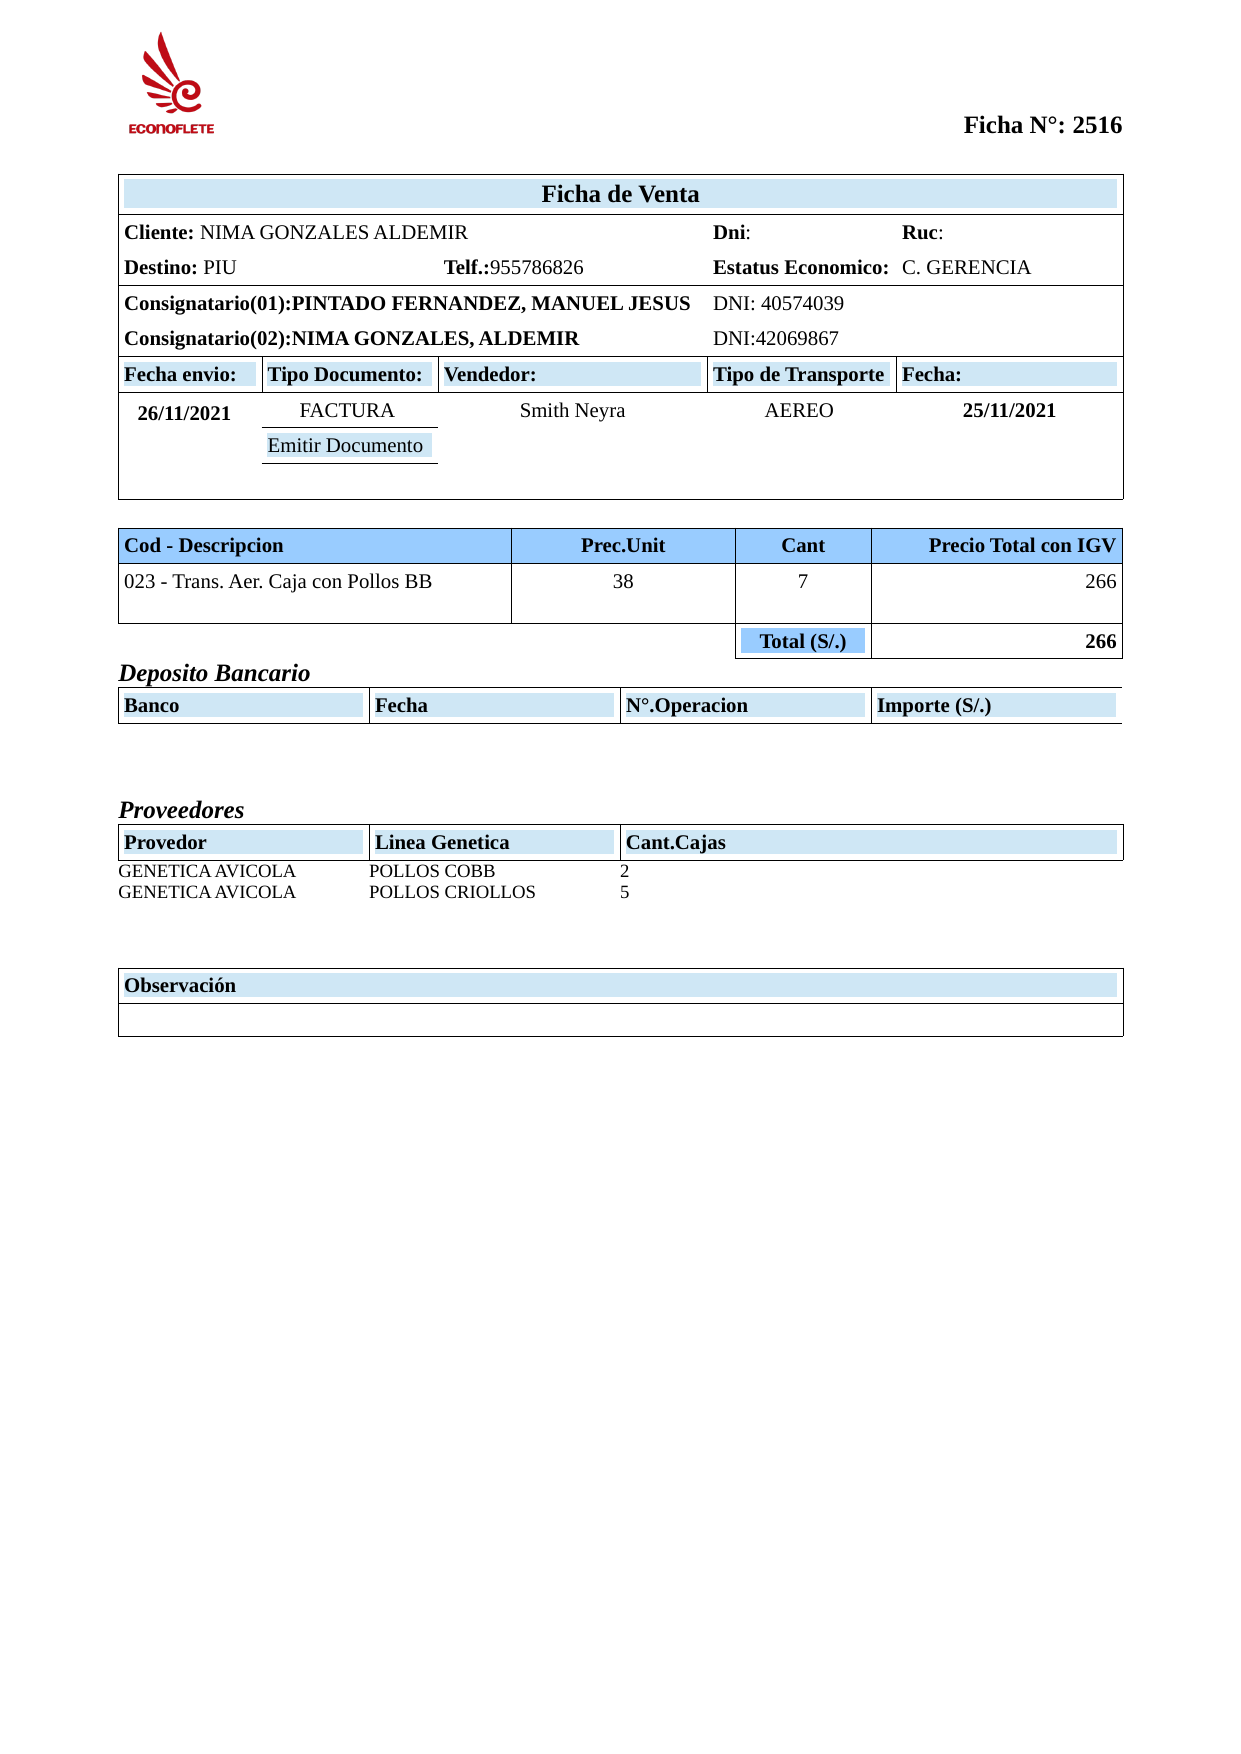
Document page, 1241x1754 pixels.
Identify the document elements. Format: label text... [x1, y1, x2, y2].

table_cell C. GERENCIA [896, 249, 1123, 285]
table_cell [118, 903, 369, 924]
picture [118, 31, 225, 134]
table_cell [119, 1004, 1123, 1036]
table_cell 7 [736, 564, 871, 623]
text Deposito Bancario [118, 658, 1122, 687]
table_cell [118, 724, 369, 747]
table_cell 26/11/2021 [119, 393, 262, 498]
table_cell 2 [620, 861, 1123, 881]
table_header Precio Total con IGV [872, 529, 1122, 563]
table_cell [620, 903, 1123, 924]
table_cell [620, 924, 1123, 946]
table_cell [118, 624, 511, 658]
table_cell GENETICA AVICOLA [118, 881, 369, 903]
table_cell [620, 771, 871, 795]
table_cell [511, 624, 735, 658]
table_cell Consignatario(01):PINTADO FERNANDEZ, MANUEL JESUS [119, 286, 707, 321]
table_cell [620, 946, 1123, 967]
table_cell Consignatario(02):NIMA GONZALES, ALDEMIR [119, 321, 707, 356]
table_header Ficha de Venta [119, 175, 1123, 214]
table_cell [369, 724, 620, 747]
table_cell [369, 771, 620, 795]
table_cell [369, 946, 620, 967]
table_cell 266 [872, 564, 1122, 623]
table_cell AEREO [707, 393, 896, 498]
table_cell Vendedor: [439, 357, 707, 392]
table_cell [620, 747, 871, 771]
table_cell 5 [620, 881, 1123, 903]
table_header N°.Operacion [621, 688, 871, 723]
table_cell Fecha: [897, 357, 1123, 392]
table_cell Dni: [707, 215, 896, 249]
table_cell [871, 747, 1122, 771]
table_cell [369, 903, 620, 924]
table_cell Tipo Documento: [263, 357, 438, 392]
table_cell [620, 724, 871, 747]
table_cell [369, 747, 620, 771]
table_cell 38 [512, 564, 735, 623]
table_cell [871, 771, 1122, 795]
table_cell Telf.:955786826 [438, 249, 707, 285]
table_cell Fecha envio: [119, 357, 262, 392]
table_cell Destino: PIU [119, 249, 438, 285]
table_cell Smith Neyra [438, 393, 707, 498]
table_cell FACTURA [262, 393, 438, 427]
table_cell [871, 724, 1122, 747]
table_cell Emitir Documento [262, 428, 438, 463]
table_cell [118, 946, 369, 967]
table_cell DNI: 40574039 [707, 286, 1123, 321]
table_cell Cliente: NIMA GONZALES ALDEMIR [119, 215, 707, 249]
table_cell [262, 464, 438, 498]
table_cell Estatus Economico: [707, 249, 896, 285]
table_cell [118, 924, 369, 946]
table_cell Tipo de Transporte [708, 357, 896, 392]
table_header Fecha [370, 688, 620, 723]
table_cell Ruc: [896, 215, 1123, 249]
table_header Provedor [119, 825, 369, 859]
table_cell 023 - Trans. Aer. Caja con Pollos BB [119, 564, 511, 623]
table_header Cod - Descripcion [119, 529, 511, 563]
table_cell 25/11/2021 [896, 393, 1123, 498]
table_header Banco [119, 688, 369, 723]
text Proveedores [118, 795, 1122, 824]
table_cell POLLOS COBB [369, 861, 620, 881]
table_cell DNI:42069867 [707, 321, 1123, 356]
table_header Cant [736, 529, 871, 563]
table_cell [118, 771, 369, 795]
table_cell POLLOS CRIOLLOS [369, 881, 620, 903]
table_header Prec.Unit [512, 529, 735, 563]
table_header Importe (S/.) [872, 688, 1122, 723]
table_cell Total (S/.) [736, 624, 871, 658]
table_cell [118, 747, 369, 771]
table_cell 266 [872, 624, 1122, 658]
table_cell [369, 924, 620, 946]
table_header Cant.Cajas [621, 825, 1123, 859]
table_cell GENETICA AVICOLA [118, 861, 369, 881]
table_header Observación [119, 969, 1123, 1003]
table_header Linea Genetica [370, 825, 620, 859]
